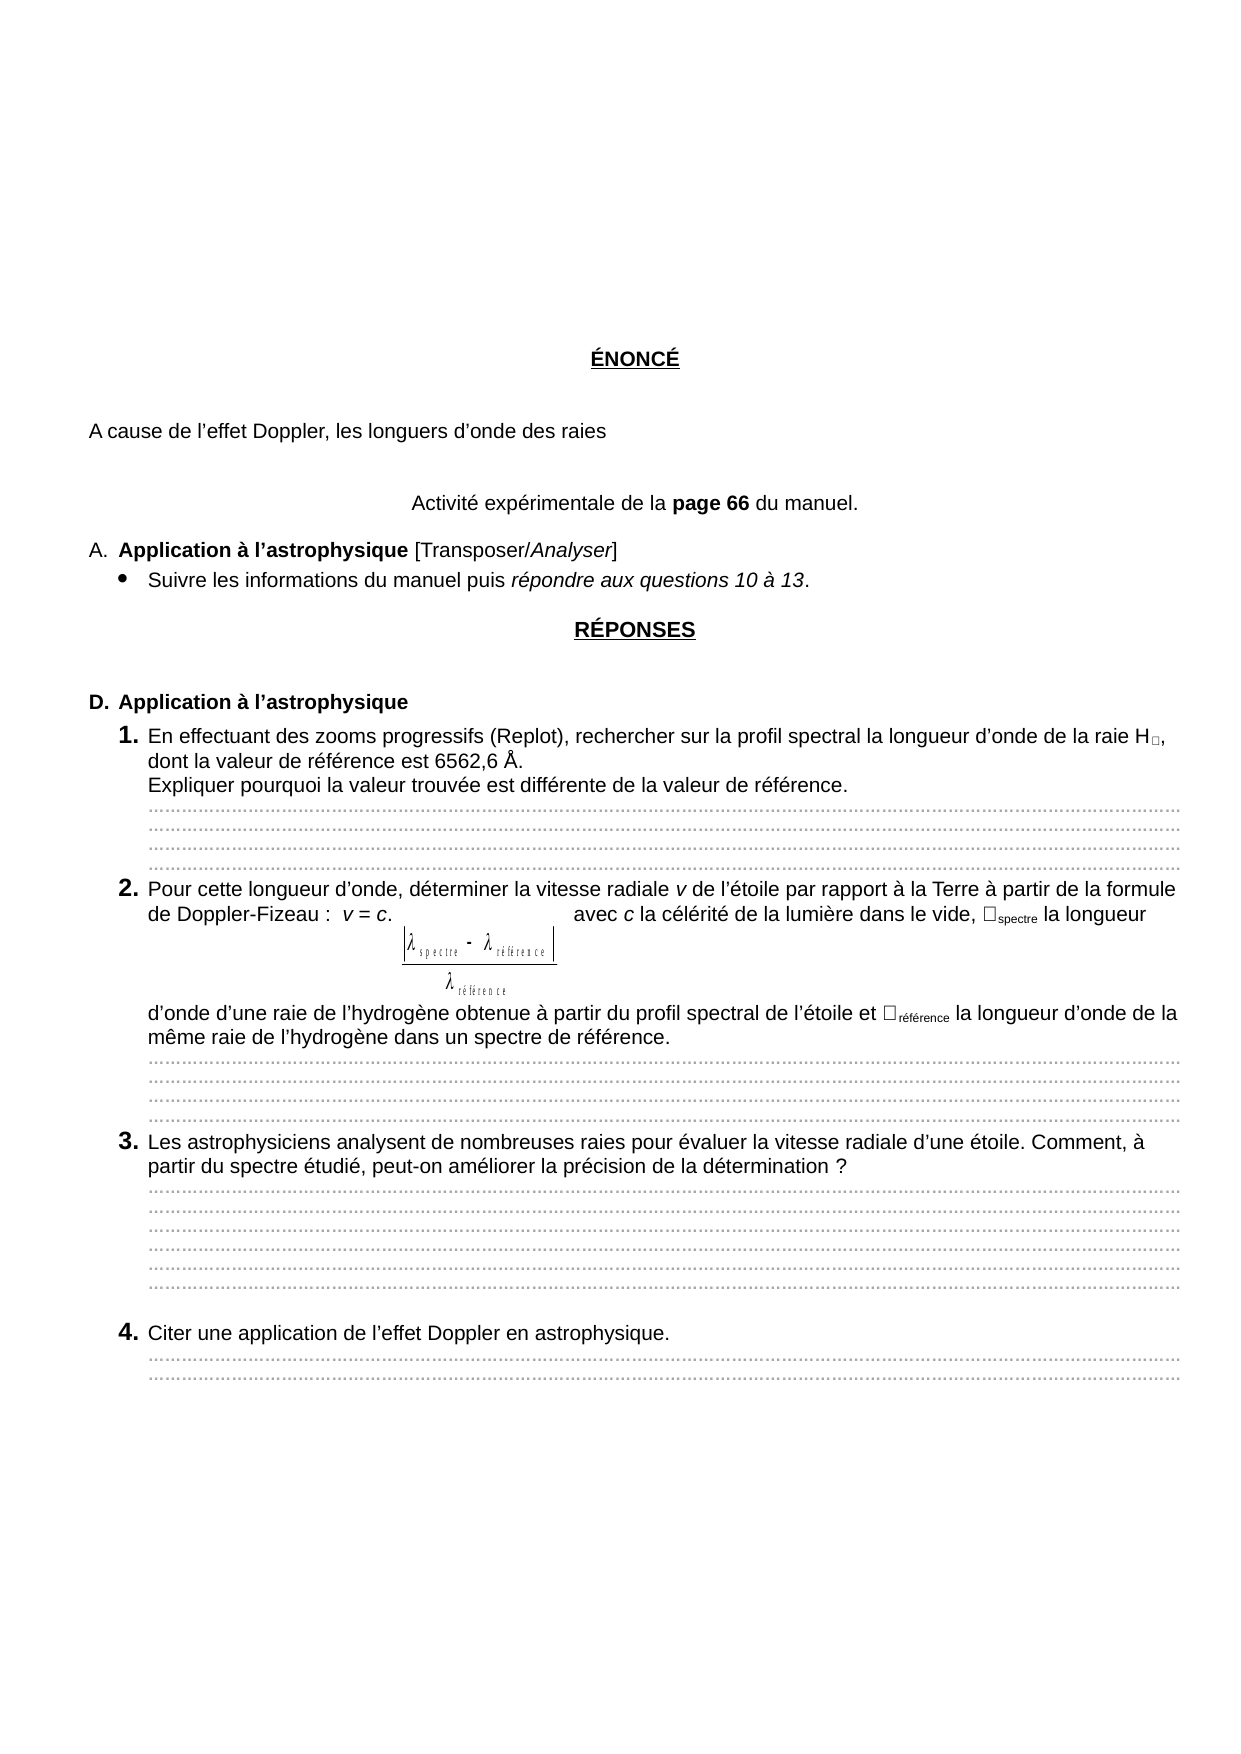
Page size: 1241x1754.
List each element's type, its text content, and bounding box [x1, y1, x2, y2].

text …………………………………………………………………………………………………………………………………………………………………… [148, 1068, 1181, 1087]
text …………………………………………………………………………………………………………………………………………………………………… [148, 1255, 1181, 1274]
text …………………………………………………………………………………………………………………………………………………………………… [148, 1087, 1181, 1106]
text …………………………………………………………………………………………………………………………………………………………………… [148, 797, 1181, 816]
list Application à l’astrophysique [88, 690, 1181, 714]
text Expliquer pourquoi la valeur trouvée est différente de la valeur de référence. [148, 773, 1181, 797]
text …………………………………………………………………………………………………………………………………………………………………… [148, 1365, 1181, 1384]
text RÉPONSES [88, 617, 1181, 642]
text A cause de l’effet Doppler, les longuers d’onde des raies [88, 418, 1181, 442]
text …………………………………………………………………………………………………………………………………………………………………… [148, 1236, 1181, 1255]
text …………………………………………………………………………………………………………………………………………………………………… [148, 835, 1181, 854]
text …………………………………………………………………………………………………………………………………………………………………… [148, 1197, 1181, 1217]
list Citer une application de l’effet Doppler en astrophysique. [118, 1317, 1181, 1346]
text Activité expérimentale de la page 66 du manuel. [88, 490, 1181, 514]
list Application à l’astrophysique [Transposer/Analyser] [88, 538, 1181, 562]
text …………………………………………………………………………………………………………………………………………………………………… [148, 1178, 1181, 1197]
text ÉNONCÉ [88, 347, 1181, 371]
text …………………………………………………………………………………………………………………………………………………………………… [148, 1217, 1181, 1236]
text …………………………………………………………………………………………………………………………………………………………………… [148, 1346, 1181, 1365]
text …………………………………………………………………………………………………………………………………………………………………… [148, 1106, 1181, 1126]
text …………………………………………………………………………………………………………………………………………………………………… [148, 854, 1181, 873]
list Les astrophysiciens analysent de nombreuses raies pour évaluer la vitesse radiale d’une étoile. Comment, à partir du spectre étudié, peut-on améliorer la précision de la détermination ? [118, 1126, 1181, 1178]
text …………………………………………………………………………………………………………………………………………………………………… [148, 1049, 1181, 1068]
list En effectuant des zooms progressifs (Replot), rechercher sur la profil spectral la longueur d’onde de la raie H, dont la valeur de référence est 6562,6 Å. [118, 720, 1181, 773]
text …………………………………………………………………………………………………………………………………………………………………… [148, 1274, 1181, 1293]
list Suivre les informations du manuel puis répondre aux questions 10 à 13. [118, 568, 1181, 593]
list Pour cette longueur d’onde, déterminer la vitesse radiale v de l’étoile par rapport à la Terre à partir de la formule de Doppler-Fizeau : v = c. avec c la célérité de la lumière dans le vide, spectre la longueur d’onde d’une raie de l’hydrogène obtenue à partir du profil spectral de l’étoile et référence la longueur d’onde de la même raie de l’hydrogène dans un spectre de référence. [118, 873, 1181, 1049]
text …………………………………………………………………………………………………………………………………………………………………… [148, 816, 1181, 835]
